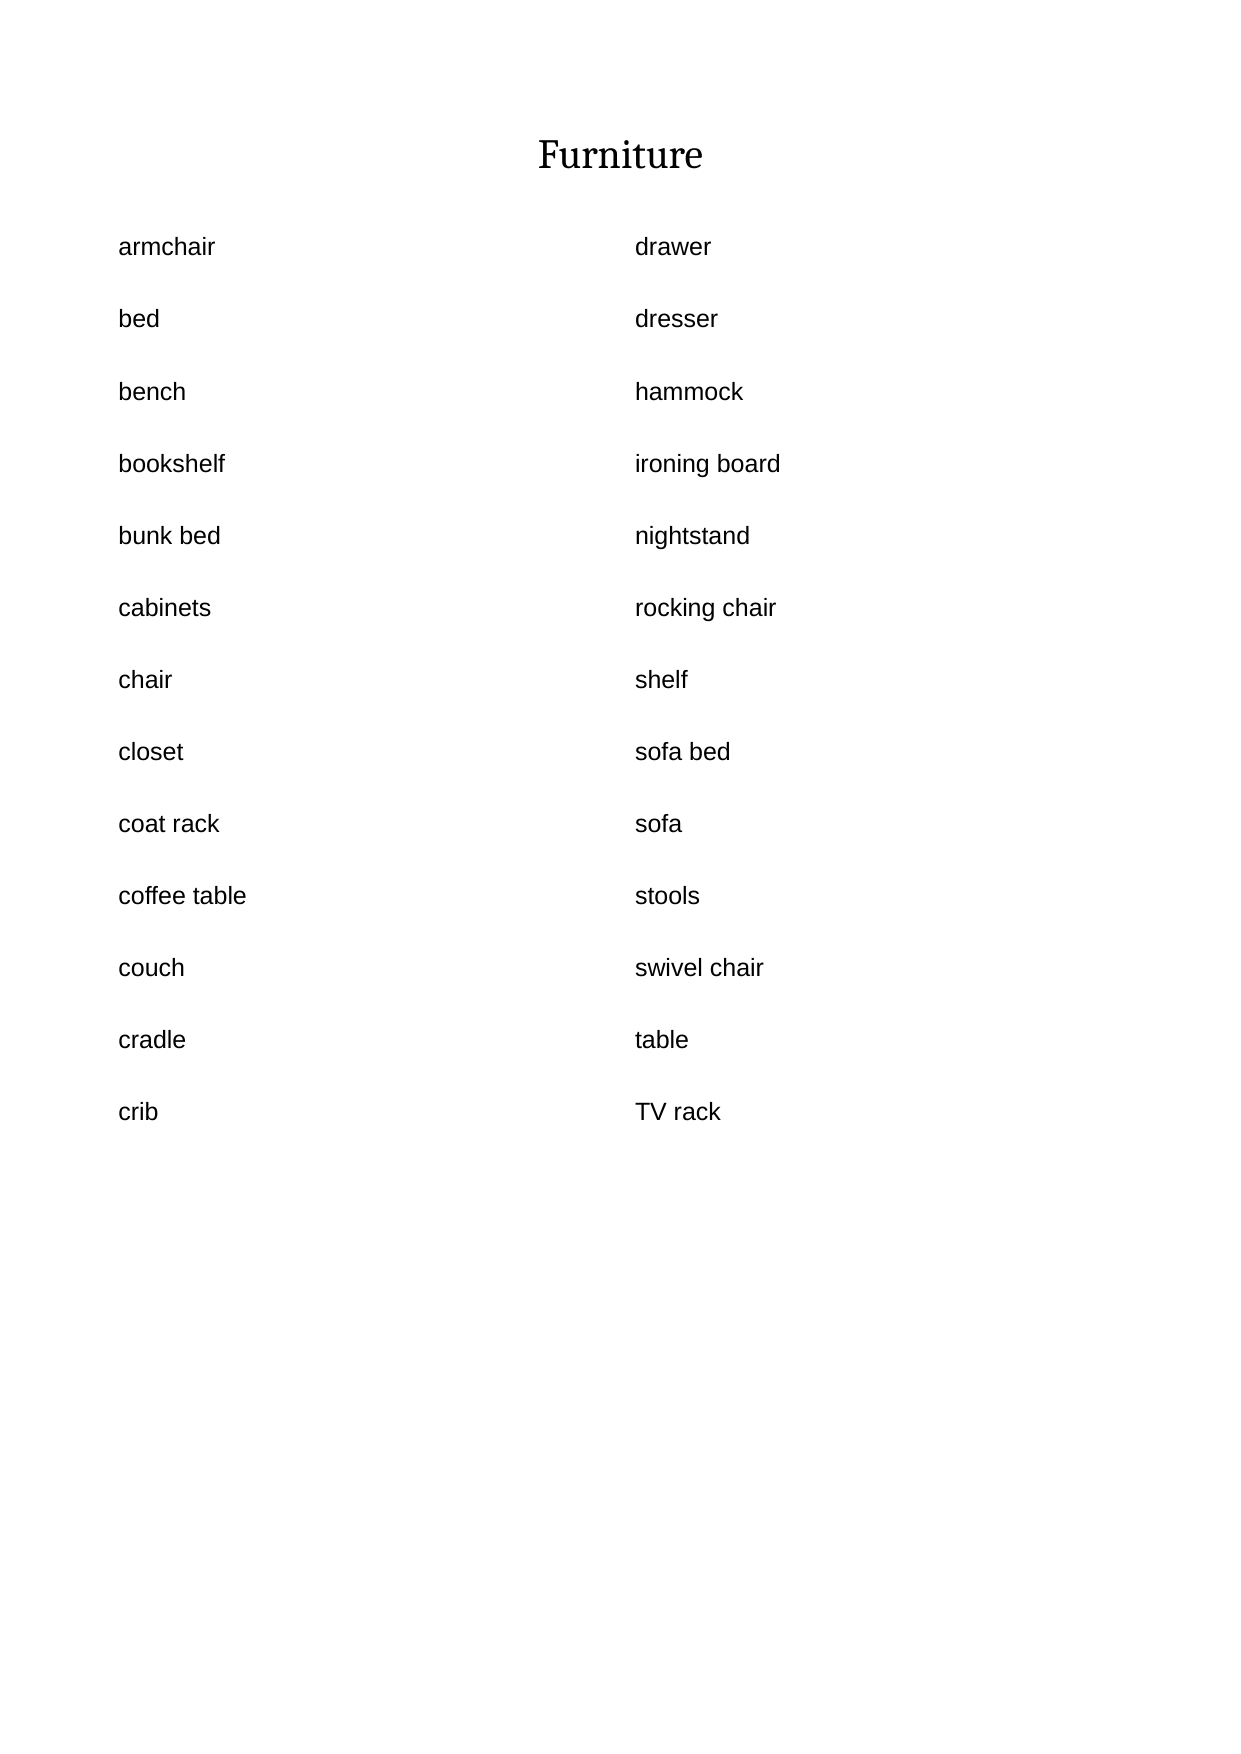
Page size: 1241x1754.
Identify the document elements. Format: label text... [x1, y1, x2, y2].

text coat rack [118, 809, 605, 838]
text dresser [635, 304, 1122, 333]
text sofa [635, 809, 1122, 838]
text rocking chair [635, 593, 1122, 622]
text closet [118, 737, 605, 766]
text sofa bed [635, 737, 1122, 766]
text couch [118, 953, 605, 982]
text nightstand [635, 521, 1122, 549]
text ironing board [635, 449, 1122, 477]
text crib [118, 1097, 605, 1126]
text coffee table [118, 881, 605, 910]
text bookshelf [118, 449, 605, 477]
text swivel chair [635, 953, 1122, 982]
text hammock [635, 377, 1122, 405]
text cradle [118, 1025, 605, 1054]
text TV rack [635, 1097, 1122, 1126]
text bunk bed [118, 521, 605, 549]
text stools [635, 881, 1122, 910]
text table [635, 1025, 1122, 1054]
text chair [118, 665, 605, 694]
text drawer [635, 232, 1122, 261]
subtitle Furniture [118, 131, 1122, 178]
text cabinets [118, 593, 605, 622]
text bed [118, 304, 605, 333]
text armchair [118, 232, 605, 261]
text bench [118, 377, 605, 405]
text shelf [635, 665, 1122, 694]
